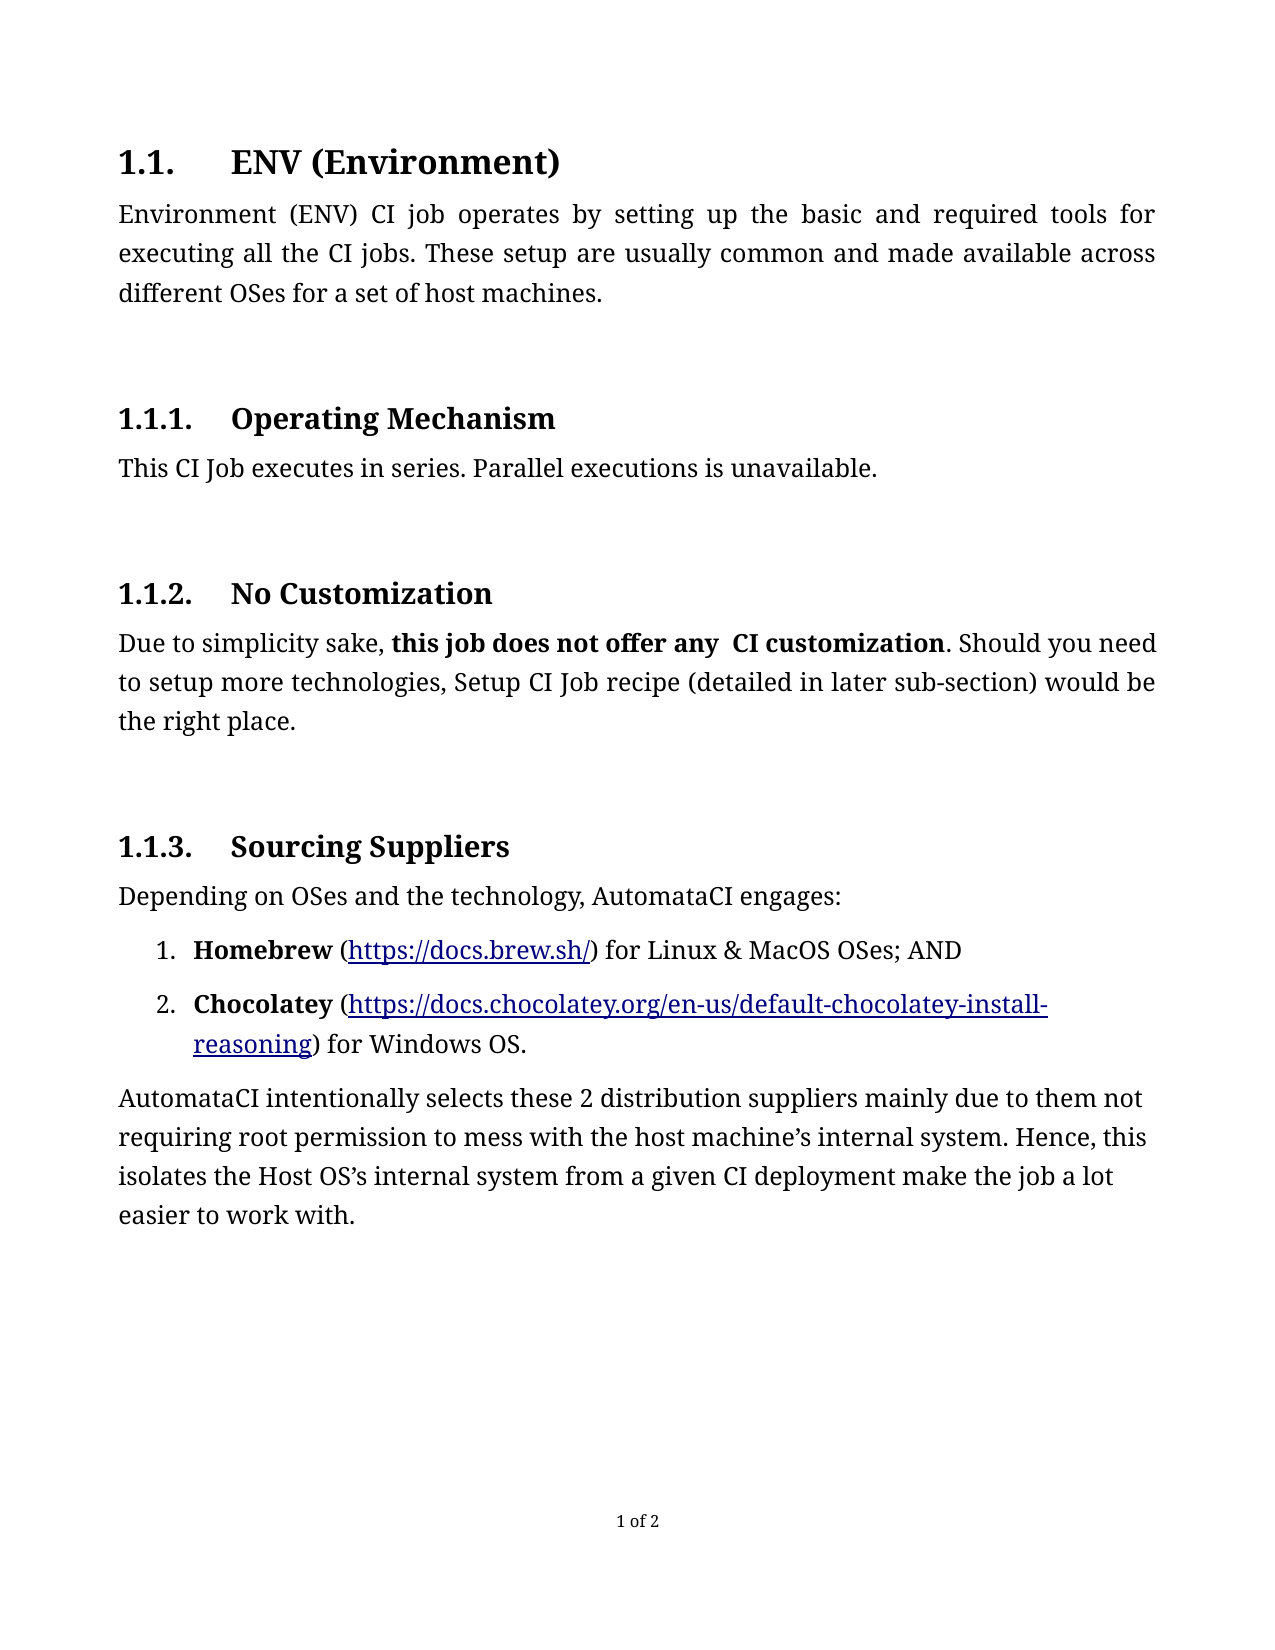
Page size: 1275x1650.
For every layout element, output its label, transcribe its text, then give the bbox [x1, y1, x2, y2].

subtitle Sourcing Suppliers [118, 827, 1157, 866]
text Depending on OSes and the technology, AutomataCI engages: [118, 879, 1157, 913]
text Due to simplicity sake, this job does not offer any CI customization. Should you need to setup more technologies, Setup CI Job recipe (detailed in later sub-section) would be the right place. [118, 625, 1157, 738]
text This CI Job executes in series. Parallel executions is unavailable. [118, 450, 1157, 484]
text Environment (ENV) CI job operates by setting up the basic and required tools for executing all the CI jobs. These setup are usually common and made available across different OSes for a set of host machines. [118, 197, 1157, 309]
subtitle ENV (Environment) [118, 139, 1157, 184]
text AutomataCI intentionally selects these 2 distribution suppliers mainly due to them not requiring root permission to mess with the host machine’s internal system. Hence, this isolates the Host OS’s internal system from a given CI deployment make the job a lot easier to work with. [118, 1081, 1157, 1232]
subtitle Operating Mechanism [118, 398, 1157, 438]
subtitle No Customization [118, 573, 1157, 613]
list Chocolatey (https://docs.chocolatey.org/en-us/default-chocolatey-install-reasoning) for Windows OS. [156, 987, 1157, 1060]
list Homebrew (https://docs.brew.sh/) for Linux & MacOS OSes; AND [156, 933, 1157, 967]
